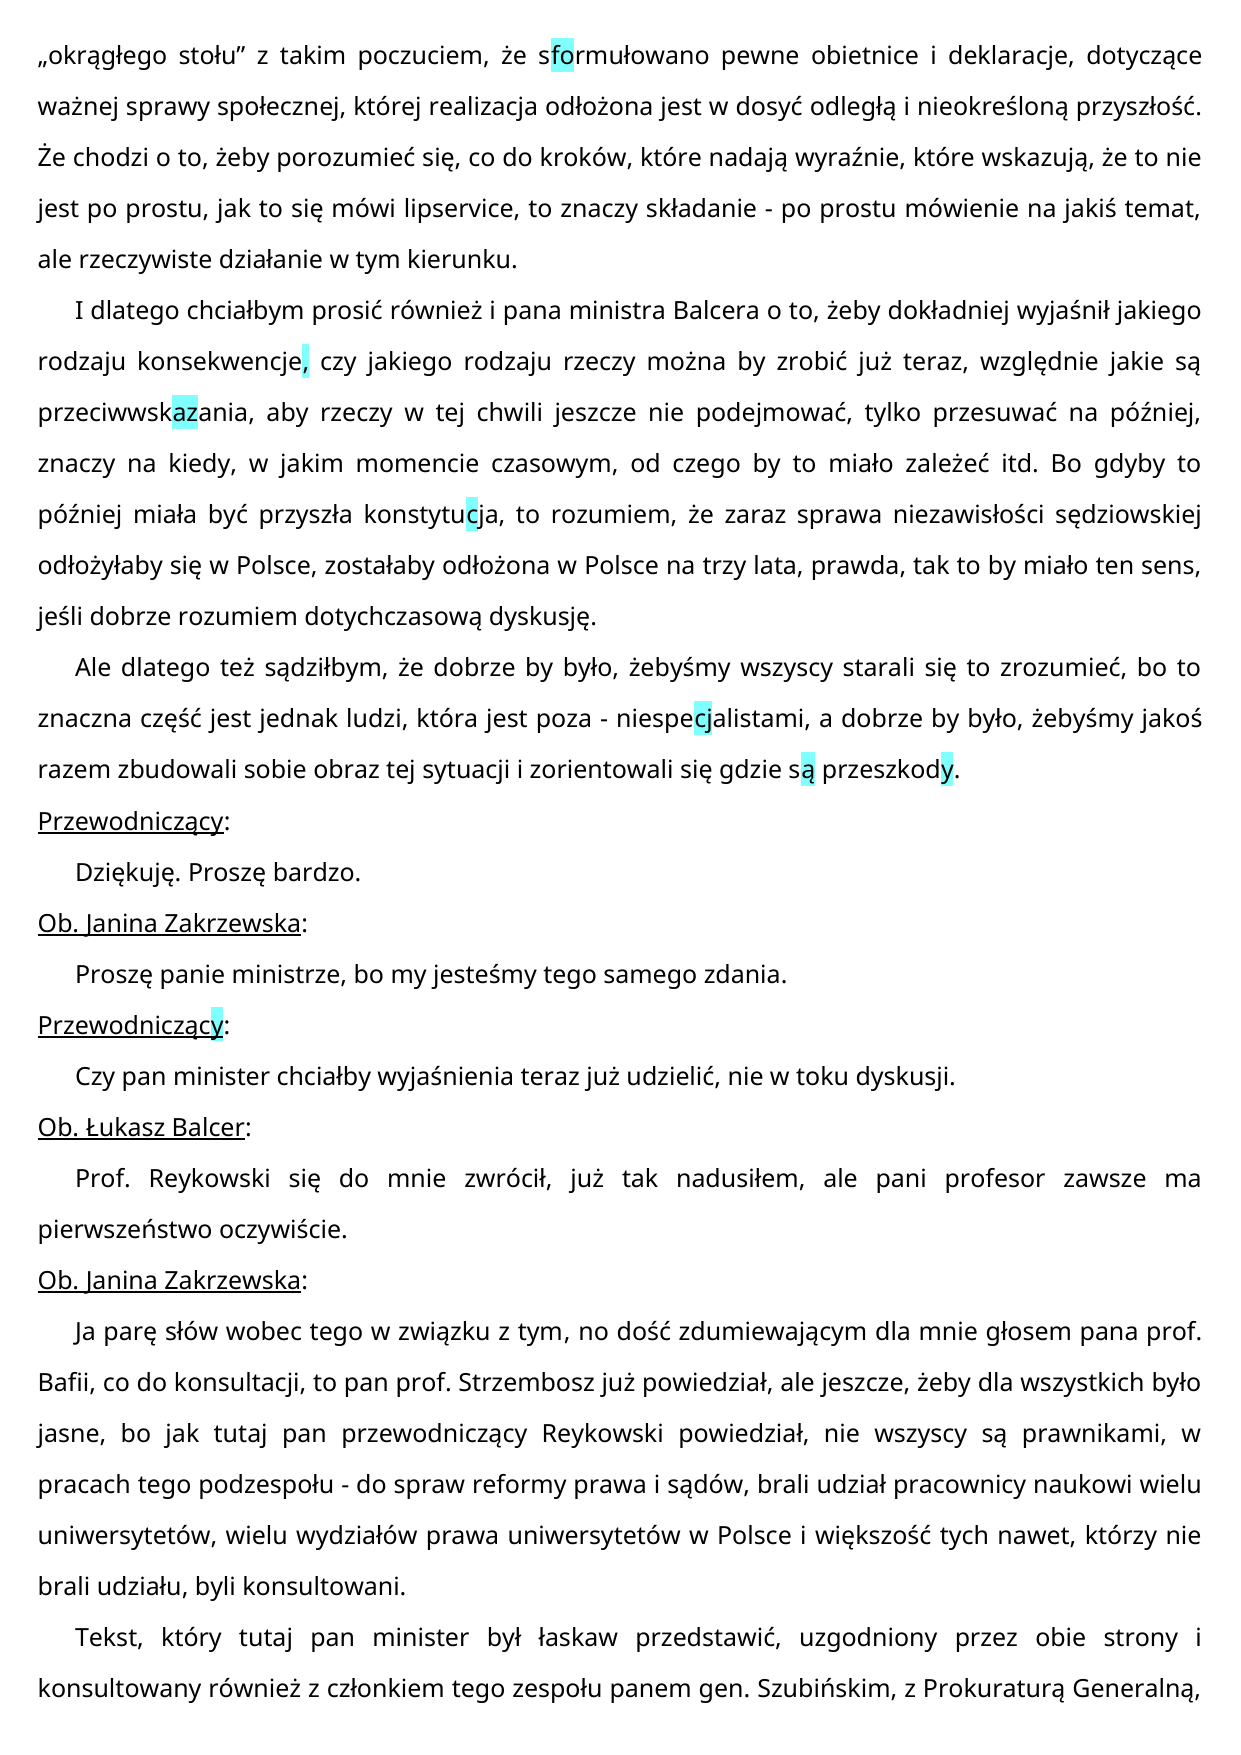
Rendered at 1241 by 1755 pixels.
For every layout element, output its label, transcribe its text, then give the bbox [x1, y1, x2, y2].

text Ob. Janina Zakrzewska: [37, 1262, 1203, 1297]
text Ob. Janina Zakrzewska: [37, 905, 1203, 939]
text Przewodniczący: [37, 803, 1203, 837]
text Proszę panie ministrze, bo my jesteśmy tego samego zdania. [37, 956, 1203, 990]
text Ale dlatego też sądziłbym, że dobrze by było, żebyśmy wszyscy starali się to zrozumieć, bo to znaczna część jest jednak ludzi, która jest poza - niespecjalistami, a dobrze by było, żebyśmy jakoś razem zbudowali sobie obraz tej sytuacji i zorientowali się gdzie są przeszkody. [37, 650, 1203, 786]
text „okrągłego stołu” z takim poczuciem, że sformułowano pewne obietnice i deklaracje, dotyczące ważnej sprawy społecznej, której realizacja odłożona jest w dosyć odległą i nieokreśloną przyszłość. Że chodzi o to, żeby porozumieć się, co do kroków, które nadają wyraźnie, które wskazują, że to nie jest po prostu, jak to się mówi lipservice, to znaczy składanie - po prostu mówienie na jakiś temat, ale rzeczywiste działanie w tym kierunku. [37, 37, 1203, 276]
text Czy pan minister chciałby wyjaśnienia teraz już udzielić, nie w toku dyskusji. [37, 1058, 1203, 1092]
text Ja parę słów wobec tego w związku z tym, no dość zdumiewającym dla mnie głosem pana prof. Bafii, co do konsultacji, to pan prof. Strzembosz już powiedział, ale jeszcze, żeby dla wszystkich było jasne, bo jak tutaj pan przewodniczący Reykowski powiedział, nie wszyscy są prawnikami, w pracach tego podzespołu - do spraw reformy prawa i sądów, brali udział pracownicy naukowi wielu uniwersytetów, wielu wydziałów prawa uniwersytetów w Polsce i większość tych nawet, którzy nie brali udziału, byli konsultowani. [37, 1313, 1203, 1603]
text Dziękuję. Proszę bardzo. [37, 854, 1203, 888]
text Ob. Łukasz Balcer: [37, 1109, 1203, 1143]
text Tekst, który tutaj pan minister był łaskaw przedstawić, uzgodniony przez obie strony i konsultowany również z członkiem tego zespołu panem gen. Szubińskim, z Prokuraturą Generalną, [37, 1620, 1203, 1705]
text Prof. Reykowski się do mnie zwrócił, już tak nadusiłem, ale pani profesor zawsze ma pierwszeństwo oczywiście. [37, 1160, 1203, 1246]
text I dlatego chciałbym prosić również i pana ministra Balcera o to, żeby dokładniej wyjaśnił jakiego rodzaju konsekwencje, czy jakiego rodzaju rzeczy można by zrobić już teraz, względnie jakie są przeciwwskazania, aby rzeczy w tej chwili jeszcze nie podejmować, tylko przesuwać na później, znaczy na kiedy, w jakim momencie czasowym, od czego by to miało zależeć itd. Bo gdyby to później miała być przyszła konstytucja, to rozumiem, że zaraz sprawa niezawisłości sędziowskiej odłożyłaby się w Polsce, zostałaby odłożona w Polsce na trzy lata, prawda, tak to by miało ten sens, jeśli dobrze rozumiem dotychczasową dyskusję. [37, 293, 1203, 633]
text Przewodniczący: [37, 1007, 1203, 1041]
